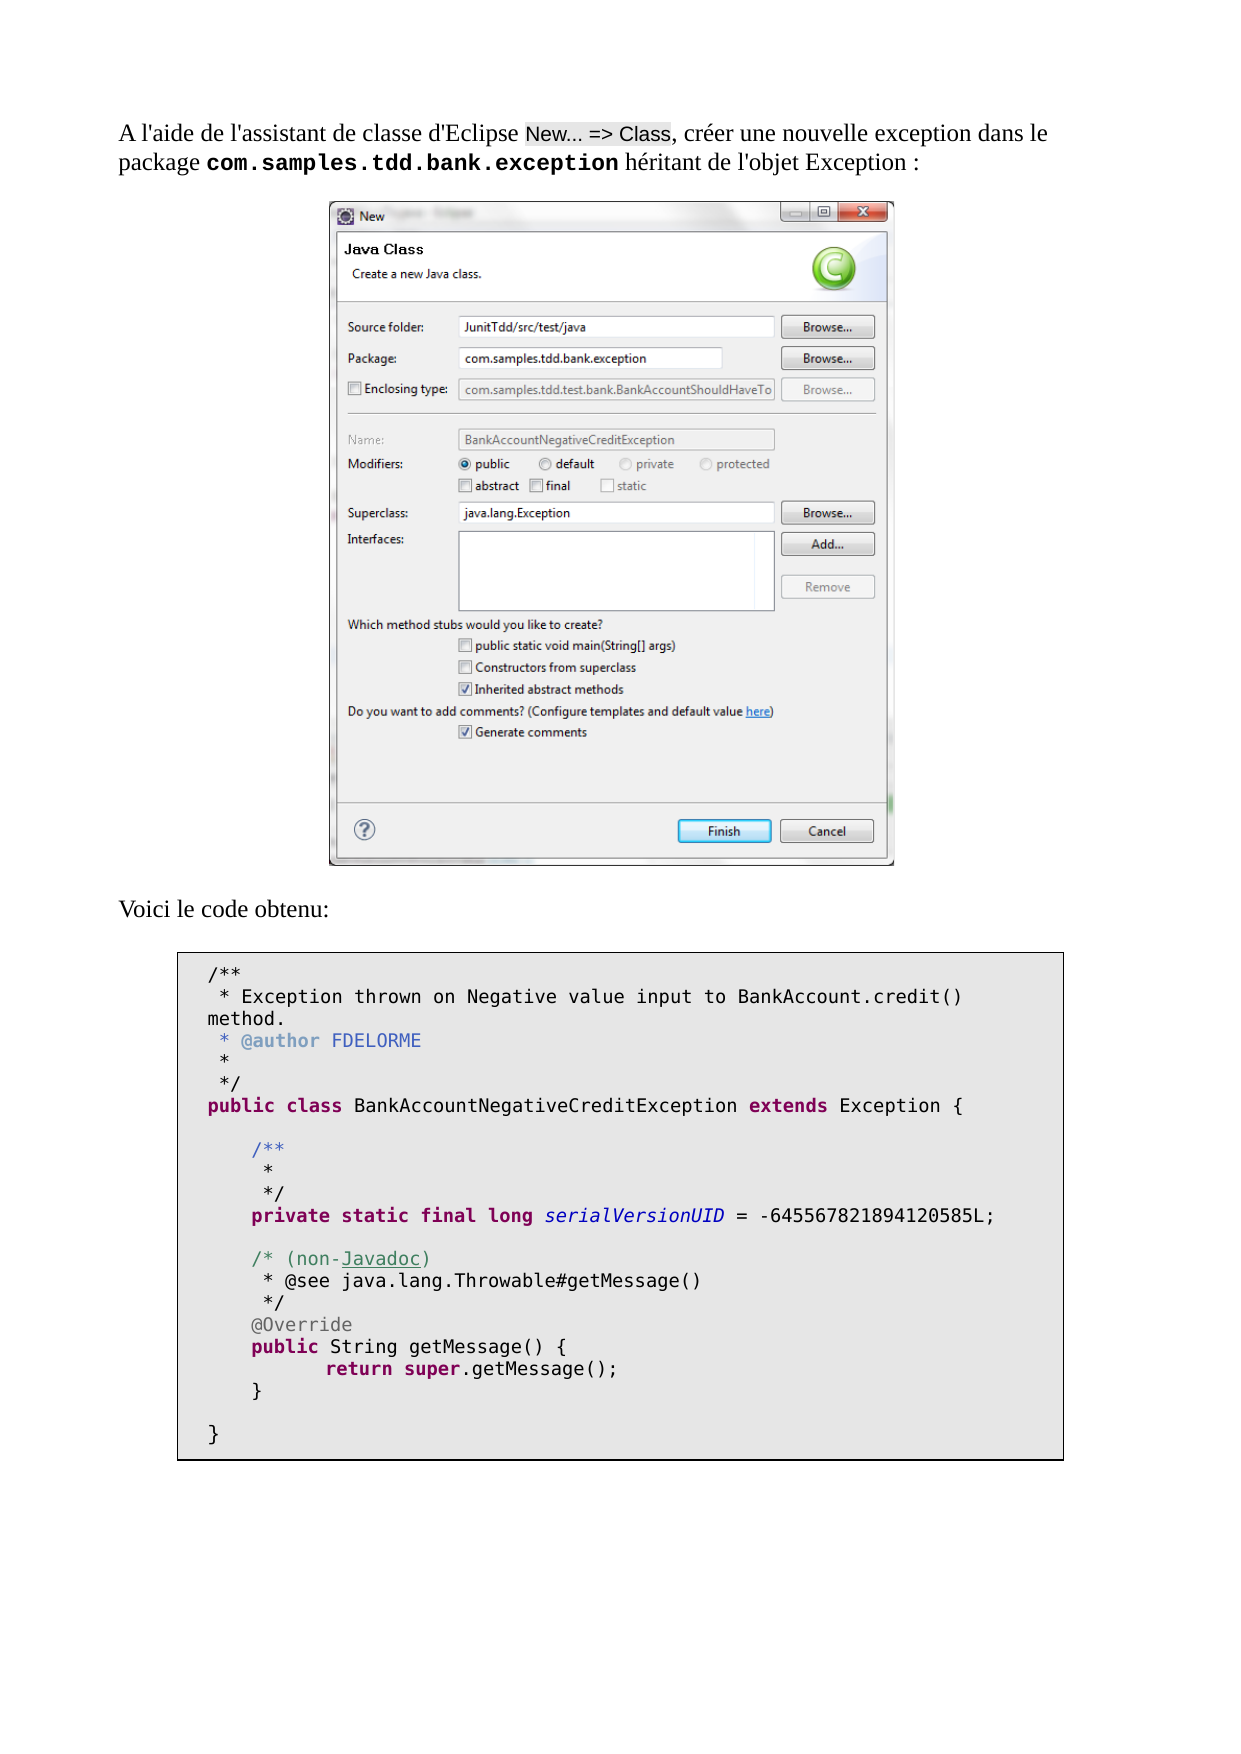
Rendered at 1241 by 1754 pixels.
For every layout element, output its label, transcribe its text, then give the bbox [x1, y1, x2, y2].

text } [178, 1411, 1063, 1459]
text * Exception thrown on Negative value input to BankAccount.credit() method. [178, 974, 1063, 1017]
text public String getMessage() { [178, 1324, 1063, 1346]
text private static final long serialVersionUID = -645567821894120585L; [178, 1192, 1063, 1214]
text /** [178, 1127, 1063, 1149]
text * @see java.lang.Throwable#getMessage() [178, 1258, 1063, 1280]
text */ [178, 1171, 1063, 1192]
text } [178, 1367, 1063, 1389]
text * @author FDELORME [178, 1017, 1063, 1039]
text @Override [178, 1302, 1063, 1324]
text * [178, 1039, 1063, 1061]
text Voici le code obtenu: [118, 894, 1122, 923]
text return super.getMessage(); [178, 1346, 1063, 1367]
text public class BankAccountNegativeCreditException extends Exception { [178, 1083, 1063, 1105]
text /** [178, 953, 1063, 974]
text * [178, 1149, 1063, 1171]
text */ [178, 1280, 1063, 1302]
text A l'aide de l'assistant de classe d'Eclipse New... => Class, créer une nouvelle exception dans le package com.samples.tdd.bank.exception héritant de l'objet Exception : [118, 118, 1122, 177]
text */ [178, 1061, 1063, 1083]
picture [329, 201, 895, 866]
text /* (non-Javadoc) [178, 1236, 1063, 1258]
